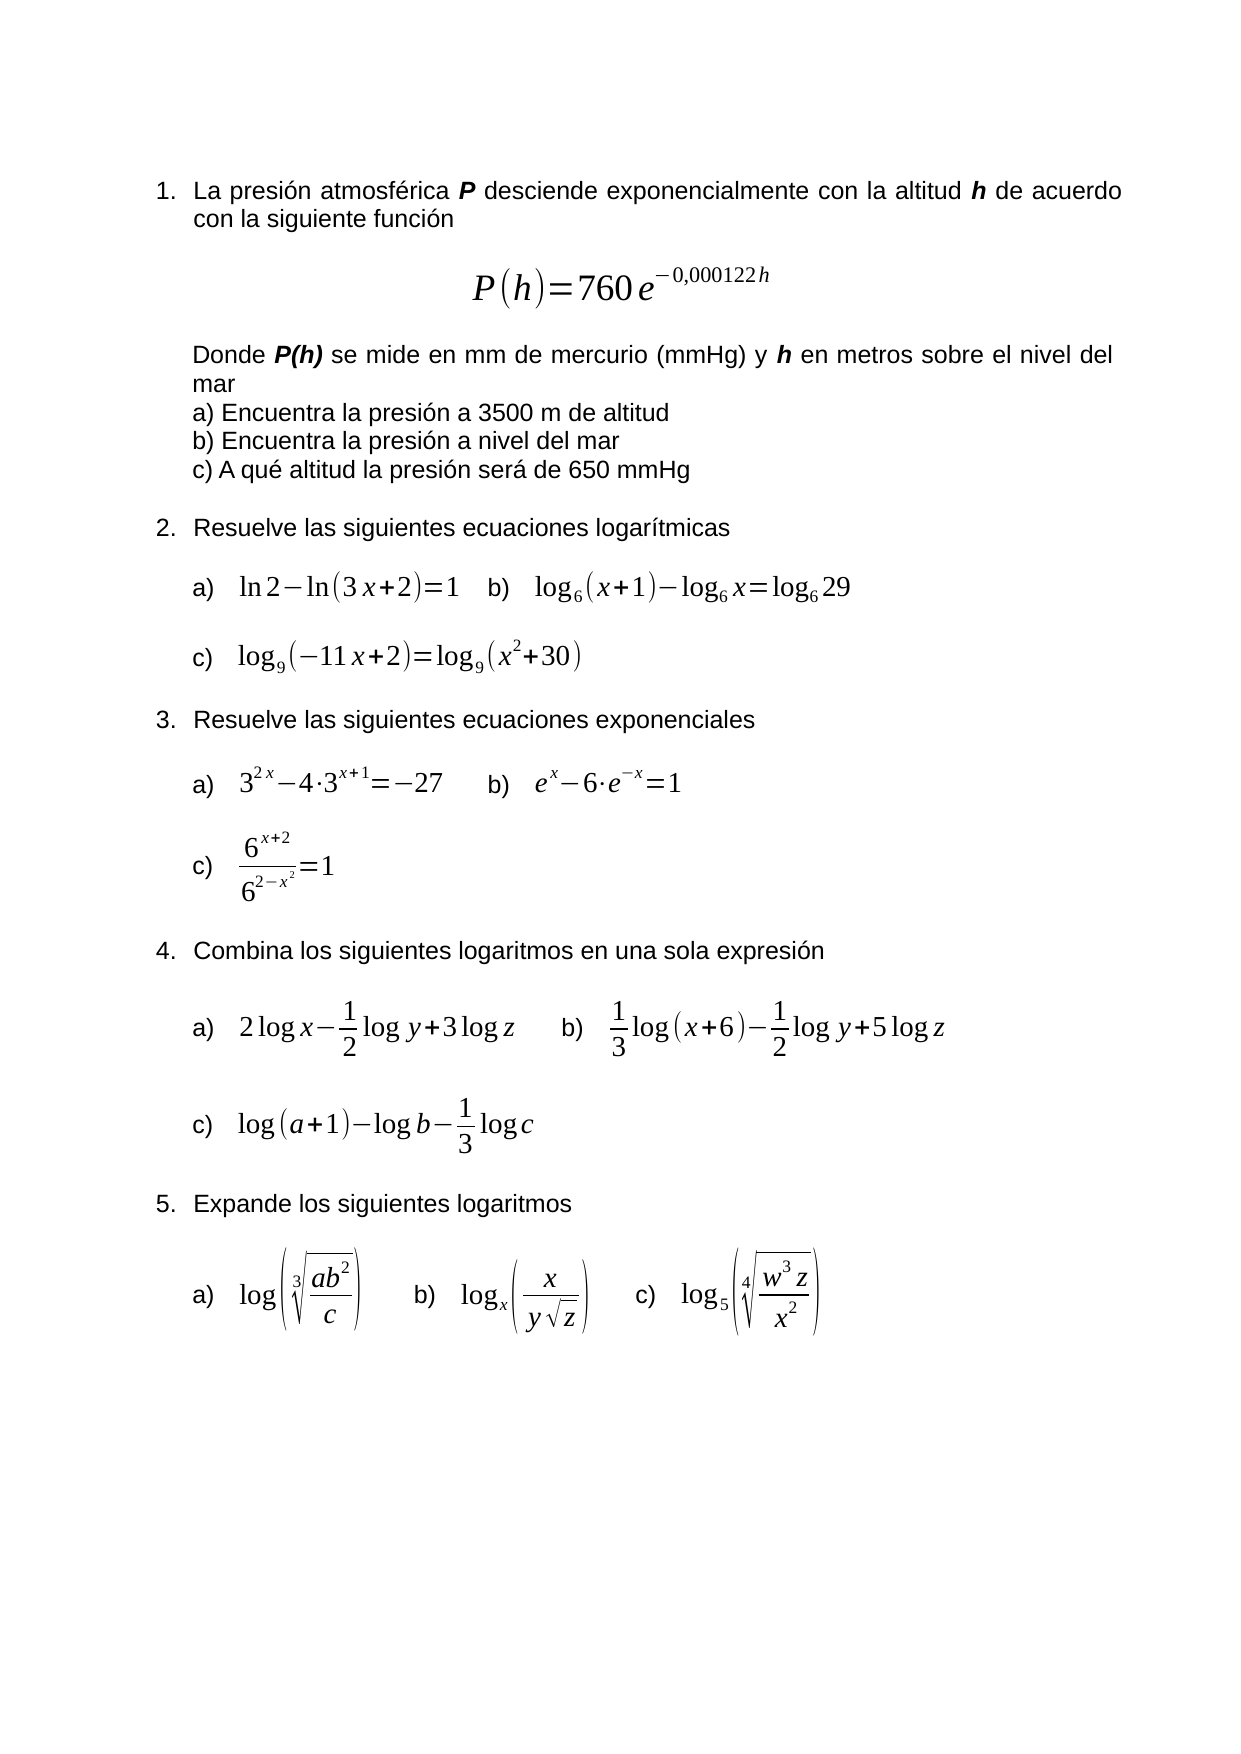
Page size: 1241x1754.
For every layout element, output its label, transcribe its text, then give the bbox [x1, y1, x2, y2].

text a) b) [118, 994, 1122, 1062]
list La presión atmosférica P desciende exponencialmente con la altitud h de acuerdo con la siguiente función [156, 176, 1122, 233]
text Donde P(h) se mide en mm de mercurio (mmHg) y h en metros sobre el nivel del mar [118, 340, 1122, 397]
list Expande los siguientes logaritmos [156, 1188, 1122, 1217]
text c) A qué altitud la presión será de 650 mmHg [118, 455, 1122, 484]
list Resuelve las siguientes ecuaciones logarítmicas [156, 512, 1122, 541]
text a) b) [118, 570, 1122, 607]
text c) [118, 636, 1122, 677]
text a) Encuentra la presión a 3500 m de altitud [118, 397, 1122, 426]
text c) [118, 828, 1122, 907]
text b) Encuentra la presión a nivel del mar [118, 426, 1122, 455]
list Resuelve las siguientes ecuaciones exponenciales [156, 705, 1122, 734]
list Combina los siguientes logaritmos en una sola expresión [156, 936, 1122, 965]
text a) b) c) [118, 1246, 1122, 1338]
text a) b) [118, 763, 1122, 799]
text c) [118, 1091, 1122, 1160]
